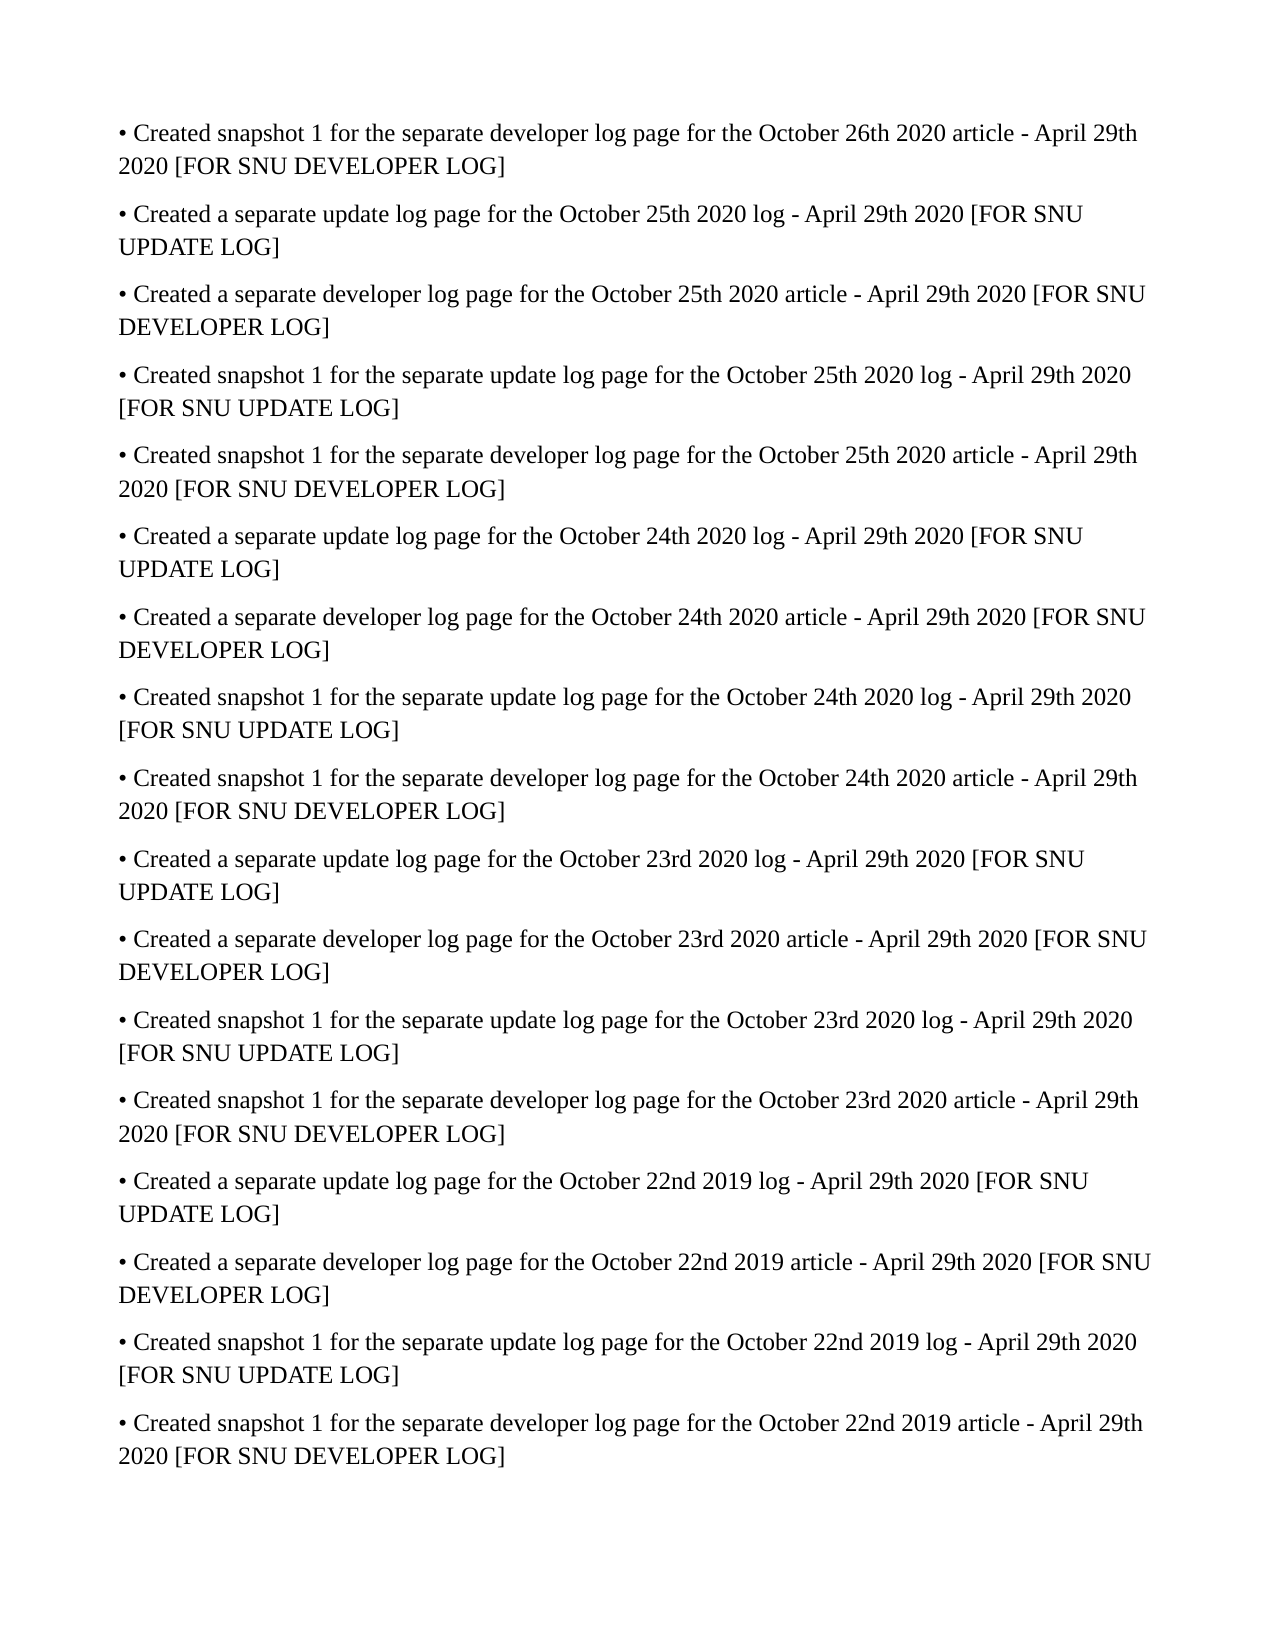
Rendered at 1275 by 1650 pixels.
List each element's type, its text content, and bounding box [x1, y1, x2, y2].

text • Created a separate update log page for the October 22nd 2019 log - April 29th 2020 [FOR SNU UPDATE LOG] [118, 1166, 1157, 1228]
text • Created snapshot 1 for the separate update log page for the October 25th 2020 log - April 29th 2020 [FOR SNU UPDATE LOG] [118, 360, 1157, 422]
text • Created a separate developer log page for the October 24th 2020 article - April 29th 2020 [FOR SNU DEVELOPER LOG] [118, 602, 1157, 664]
text • Created snapshot 1 for the separate update log page for the October 22nd 2019 log - April 29th 2020 [FOR SNU UPDATE LOG] [118, 1327, 1157, 1389]
text • Created a separate update log page for the October 25th 2020 log - April 29th 2020 [FOR SNU UPDATE LOG] [118, 199, 1157, 261]
text • Created snapshot 1 for the separate developer log page for the October 24th 2020 article - April 29th 2020 [FOR SNU DEVELOPER LOG] [118, 763, 1157, 825]
text • Created a separate developer log page for the October 23rd 2020 article - April 29th 2020 [FOR SNU DEVELOPER LOG] [118, 924, 1157, 986]
text • Created snapshot 1 for the separate update log page for the October 24th 2020 log - April 29th 2020 [FOR SNU UPDATE LOG] [118, 682, 1157, 744]
text • Created snapshot 1 for the separate developer log page for the October 22nd 2019 article - April 29th 2020 [FOR SNU DEVELOPER LOG] [118, 1408, 1157, 1470]
text • Created a separate developer log page for the October 25th 2020 article - April 29th 2020 [FOR SNU DEVELOPER LOG] [118, 279, 1157, 341]
text • Created snapshot 1 for the separate update log page for the October 23rd 2020 log - April 29th 2020 [FOR SNU UPDATE LOG] [118, 1005, 1157, 1067]
text • Created a separate update log page for the October 24th 2020 log - April 29th 2020 [FOR SNU UPDATE LOG] [118, 521, 1157, 583]
text • Created snapshot 1 for the separate developer log page for the October 26th 2020 article - April 29th 2020 [FOR SNU DEVELOPER LOG] [118, 118, 1157, 180]
text • Created snapshot 1 for the separate developer log page for the October 25th 2020 article - April 29th 2020 [FOR SNU DEVELOPER LOG] [118, 441, 1157, 502]
text • Created a separate update log page for the October 23rd 2020 log - April 29th 2020 [FOR SNU UPDATE LOG] [118, 844, 1157, 906]
text • Created snapshot 1 for the separate developer log page for the October 23rd 2020 article - April 29th 2020 [FOR SNU DEVELOPER LOG] [118, 1086, 1157, 1147]
text • Created a separate developer log page for the October 22nd 2019 article - April 29th 2020 [FOR SNU DEVELOPER LOG] [118, 1247, 1157, 1309]
